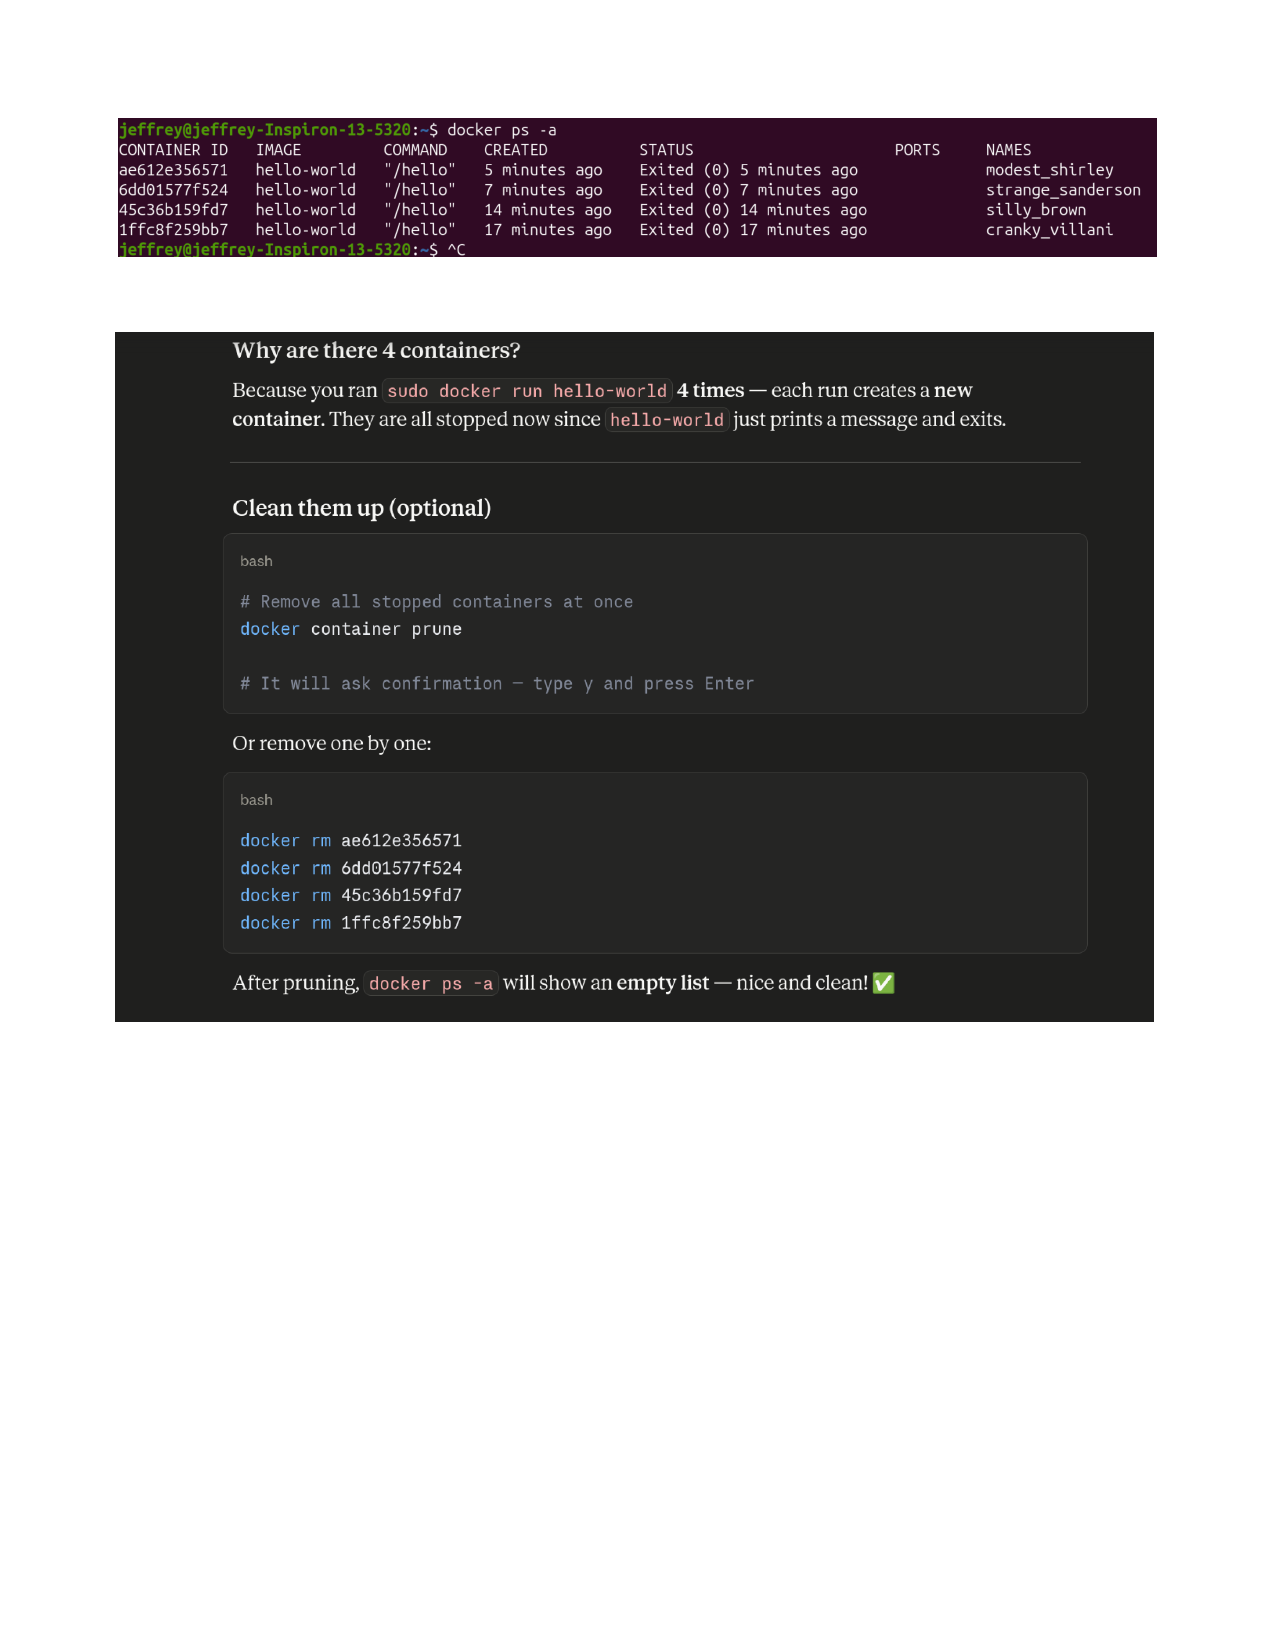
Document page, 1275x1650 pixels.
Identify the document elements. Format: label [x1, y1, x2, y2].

picture [118, 118, 1157, 257]
picture [115, 332, 1154, 1022]
